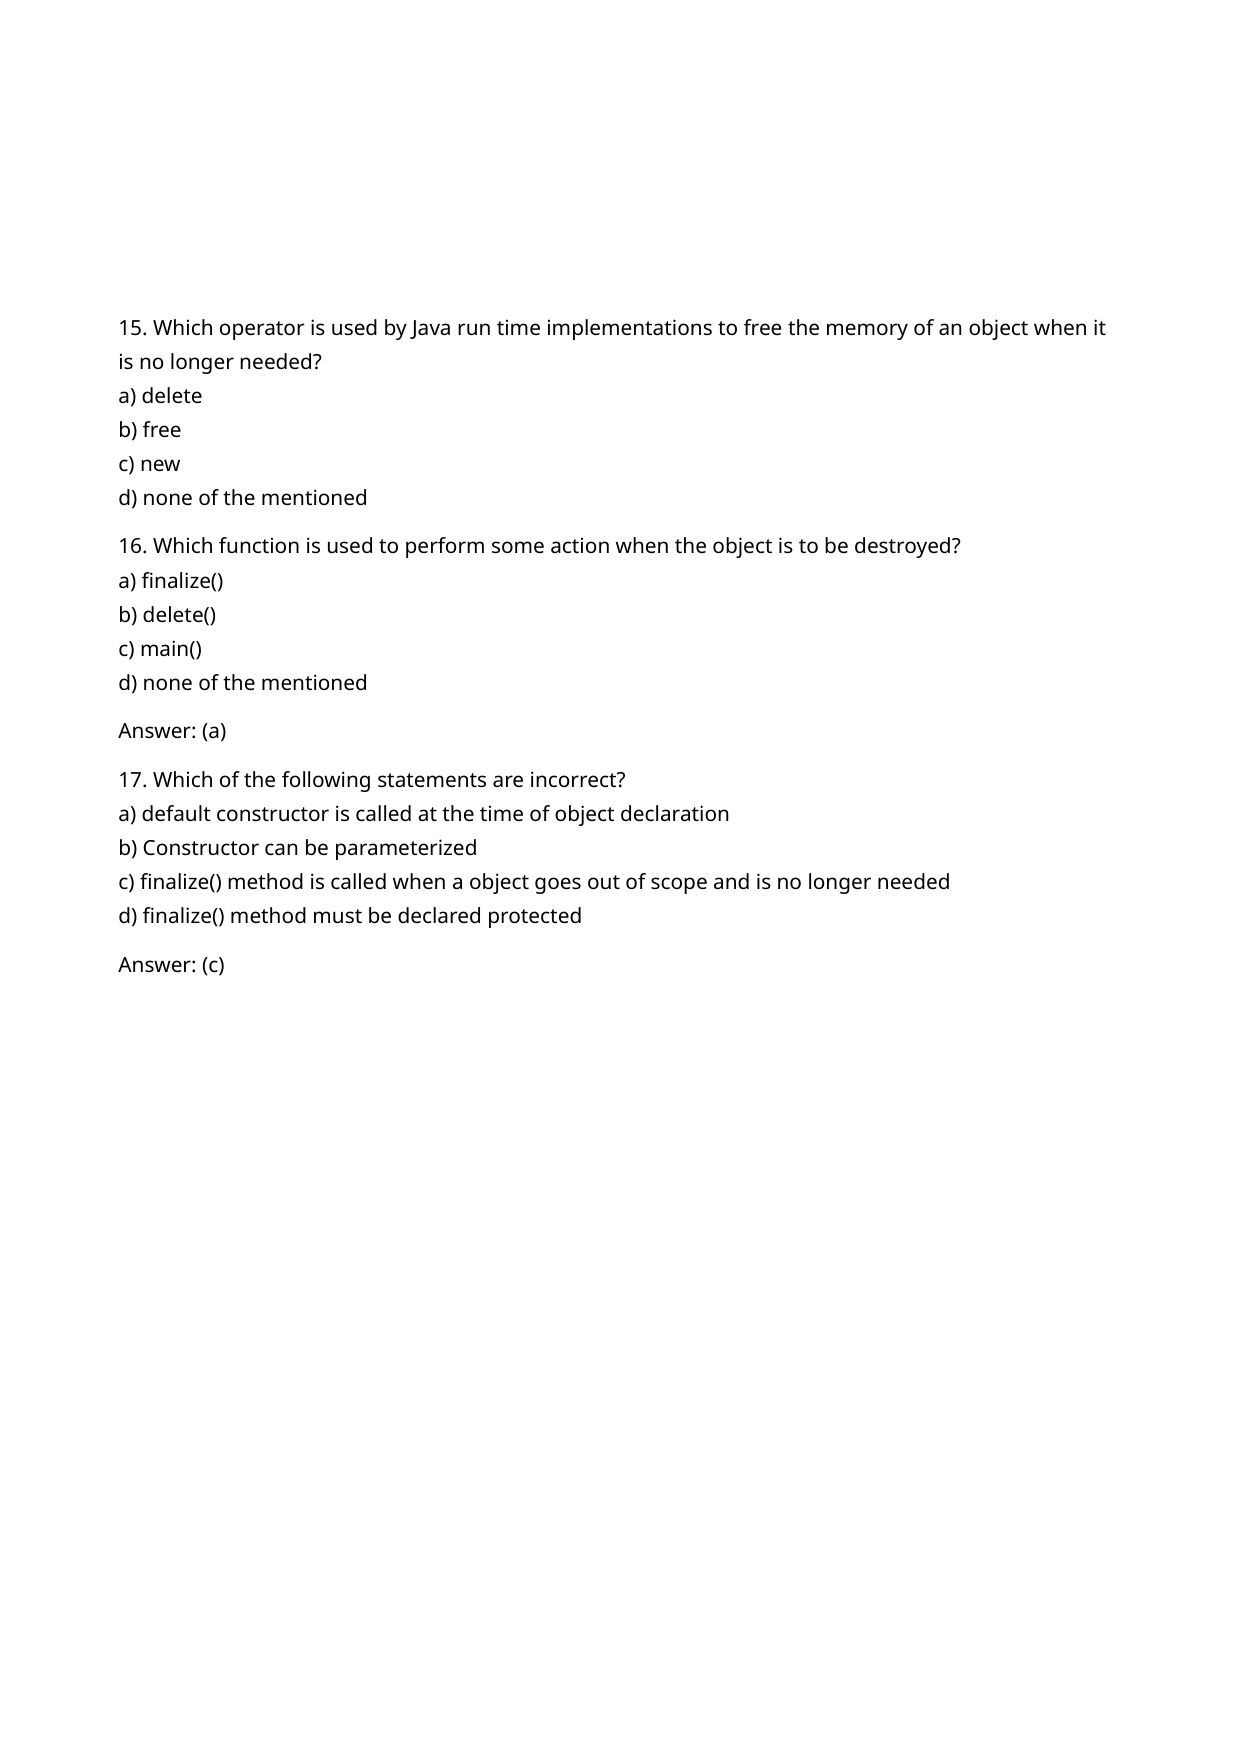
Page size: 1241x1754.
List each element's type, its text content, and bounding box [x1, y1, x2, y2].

text Answer: (c) [118, 950, 1122, 978]
text 17. Which of the following statements are incorrect? a) default constructor is called at the time of object declaration b) Constructor can be parameterized c) finalize() method is called when a object goes out of scope and is no longer needed d) finalize() method must be declared protected [118, 765, 1122, 930]
text 15. Which operator is used by Java run time implementations to free the memory of an object when it is no longer needed? a) delete b) free c) new d) none of the mentioned [118, 313, 1122, 511]
text Answer: (a) [118, 717, 1122, 745]
text 16. Which function is used to perform some action when the object is to be destroyed? a) finalize() b) delete() c) main() d) none of the mentioned [118, 532, 1122, 696]
